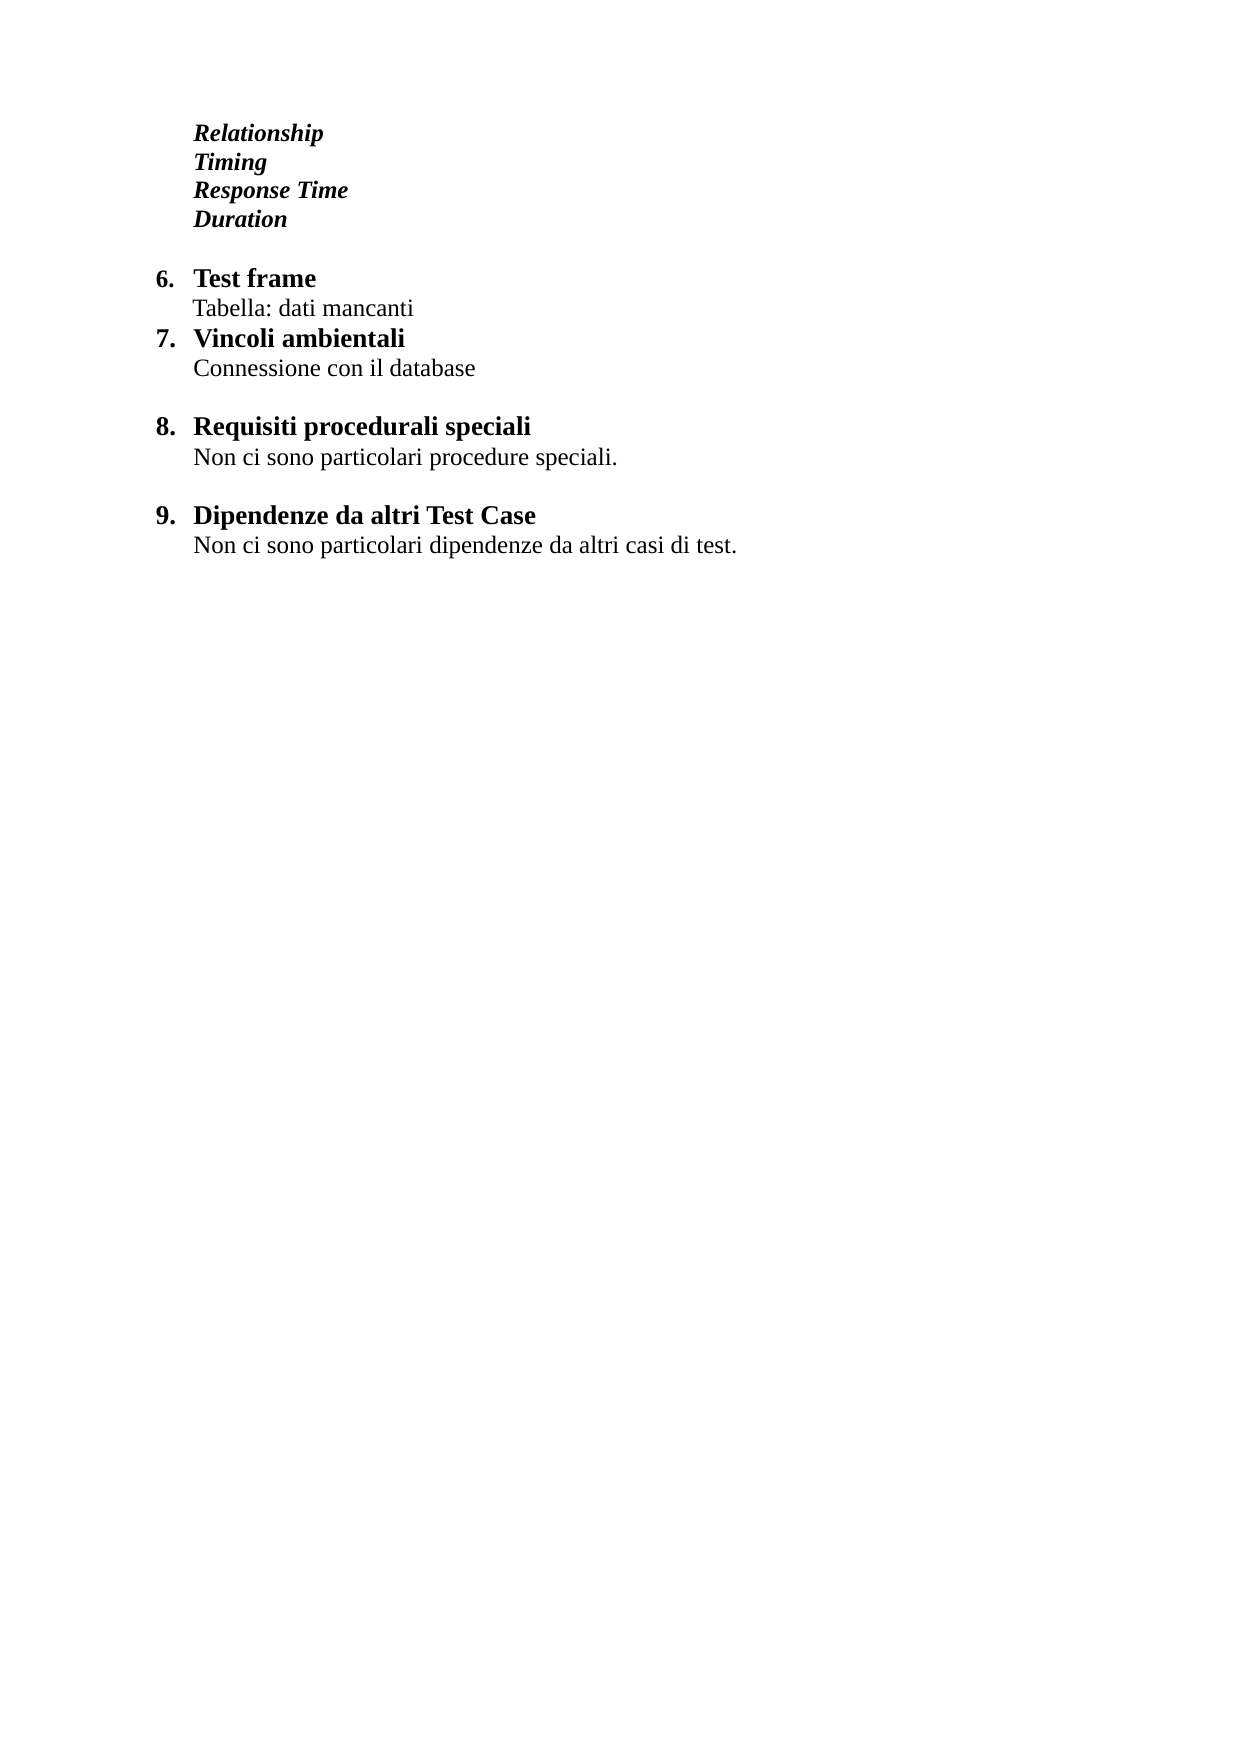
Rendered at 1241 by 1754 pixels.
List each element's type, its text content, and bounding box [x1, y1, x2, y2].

list Connessione con il database [156, 353, 1122, 382]
list Dipendenze da altri Test Case [156, 499, 1122, 530]
list Requisiti procedurali speciali [156, 410, 1122, 442]
list Response Time [156, 176, 1122, 204]
list Non ci sono particolari dipendenze da altri casi di test. [156, 530, 1122, 559]
list Relationship [156, 118, 1122, 147]
list Test frame [156, 262, 1122, 293]
list Vincoli ambientali [156, 322, 1122, 353]
list Timing [156, 147, 1122, 176]
text Tabella: dati mancanti [118, 293, 1122, 322]
list Duration [156, 204, 1122, 233]
list Non ci sono particolari procedure speciali. [156, 442, 1122, 470]
